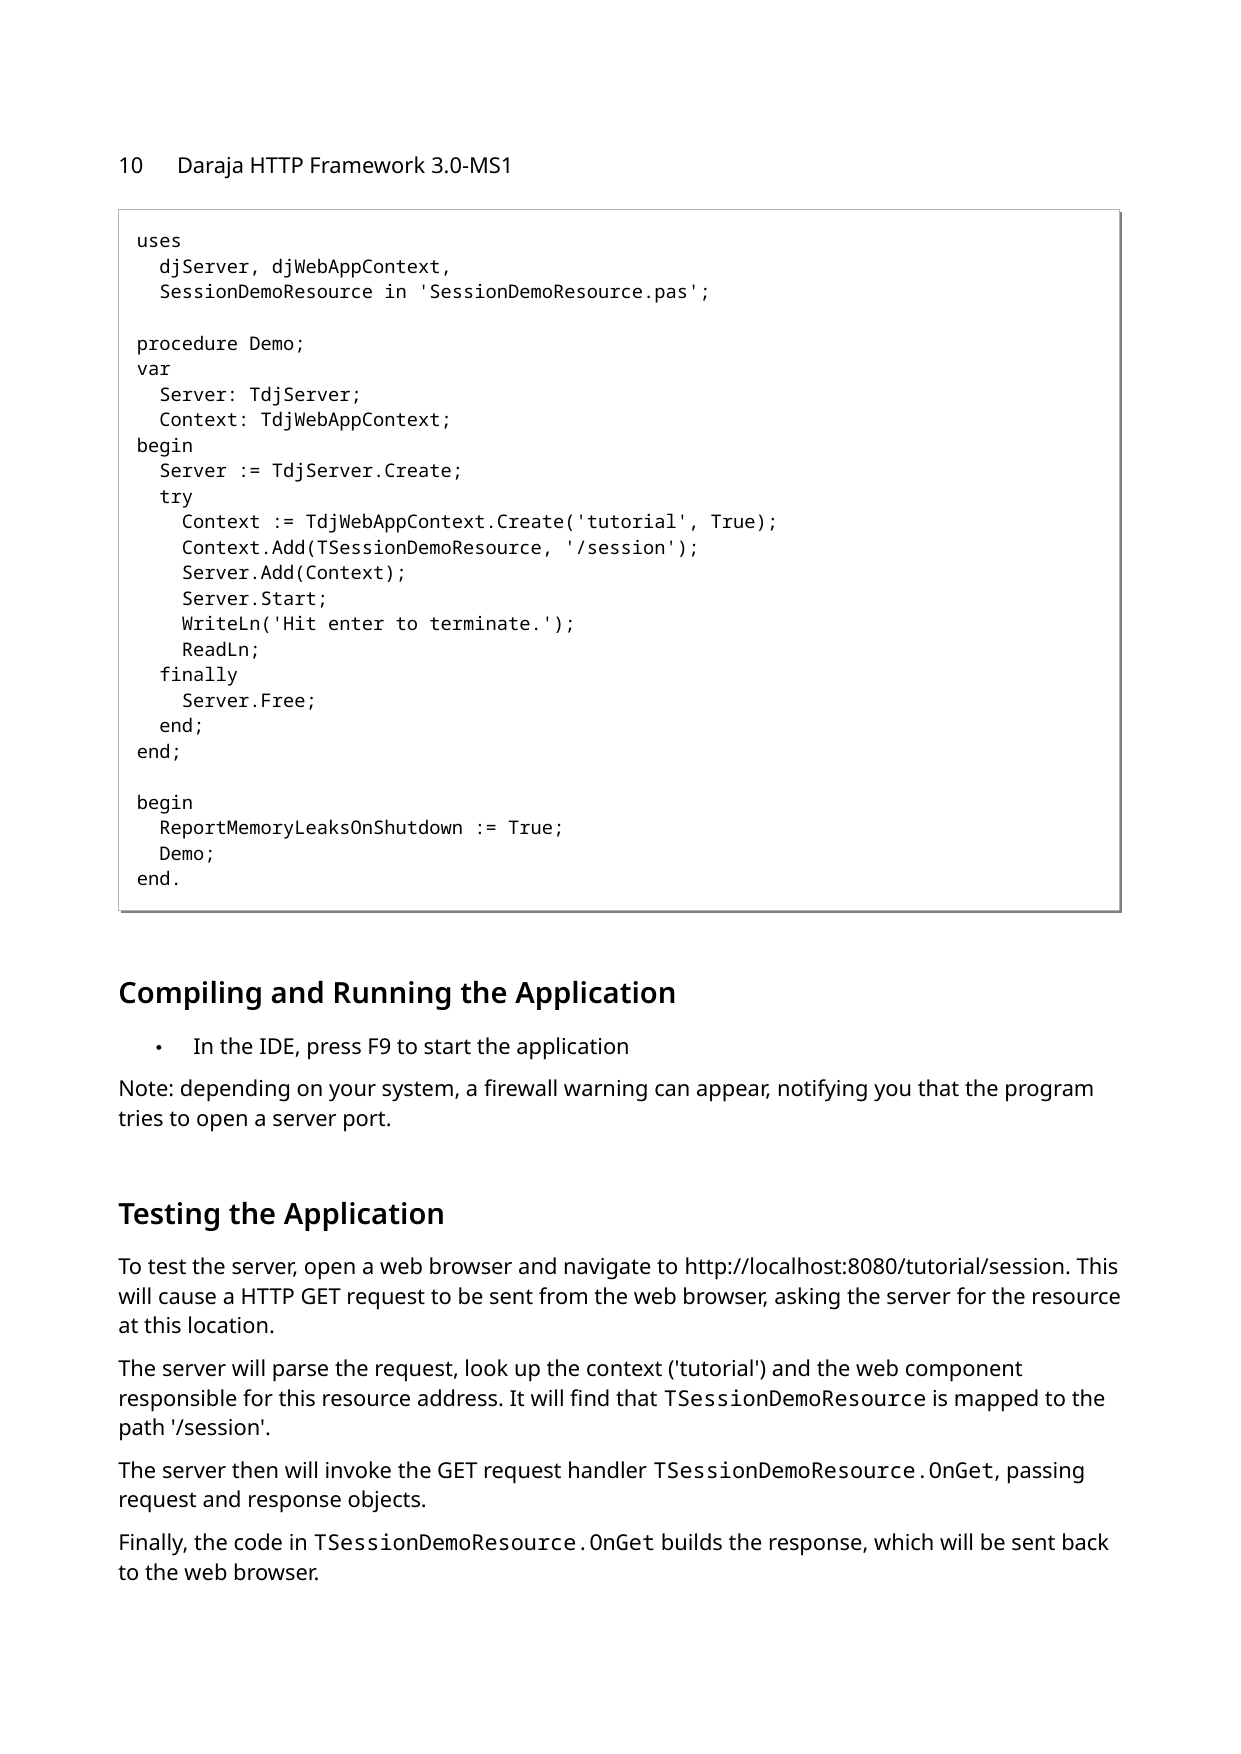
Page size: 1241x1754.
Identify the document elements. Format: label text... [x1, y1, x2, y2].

text Note: depending on your system, a firewall warning can appear, notifying you that the program tries to open a server port. [118, 1073, 1122, 1133]
text Context.Add(TSessionDemoResource, '/session'); [119, 516, 1119, 541]
text finally [119, 643, 1119, 669]
text Server.Add(Context); [119, 541, 1119, 567]
subtitle Testing the Application [118, 1193, 1122, 1233]
text var [252, 338, 258, 349]
text end. [119, 847, 1119, 910]
text end; [119, 720, 1119, 764]
text begin [119, 771, 1119, 796]
text To test the server, open a web browser and navigate to http://localhost:8080/tutorial/session. This will cause a HTTP GET request to be sent from the web browser, asking the server for the resource at this location. [118, 1251, 1122, 1340]
text begin [119, 413, 1119, 439]
text Finally, the code in TSessionDemoResource.OnGet builds the response, which will be sent back to the web browser. [118, 1527, 1122, 1586]
text Server: TdjServer; [119, 362, 1119, 388]
text Demo; [119, 822, 1119, 847]
text uses [119, 210, 1119, 235]
text try [119, 464, 1119, 490]
text Server := TdjServer.Create; [119, 439, 1119, 464]
text The server then will invoke the GET request handler TSessionDemoResource.OnGet, passing request and response objects. [118, 1455, 1122, 1514]
text ReportMemoryLeaksOnShutdown := True; [119, 796, 1119, 822]
text ReadLn; [119, 618, 1119, 643]
subtitle Compiling and Running the Application [118, 973, 1122, 1012]
text SessionDemoResource in 'SessionDemoResource.pas'; [119, 260, 1119, 304]
text djServer, djWebAppContext, [119, 235, 1119, 260]
text Context: TdjWebAppContext; [119, 388, 1119, 413]
text end; [119, 694, 1119, 720]
text WriteLn('Hit enter to terminate.'); [119, 592, 1119, 618]
text The server will parse the request, look up the context ('tutorial') and the web component responsible for this resource address. It will find that TSessionDemoResource is mapped to the path '/session'. [118, 1353, 1122, 1442]
list In the IDE, press F9 to start the application [156, 1031, 1122, 1061]
text Server.Start; [119, 567, 1119, 592]
text var [119, 337, 1119, 362]
text Context := TdjWebAppContext.Create('tutorial', True); [119, 490, 1119, 516]
text Server.Free; [119, 669, 1119, 694]
text procedure Demo; [119, 311, 1119, 337]
